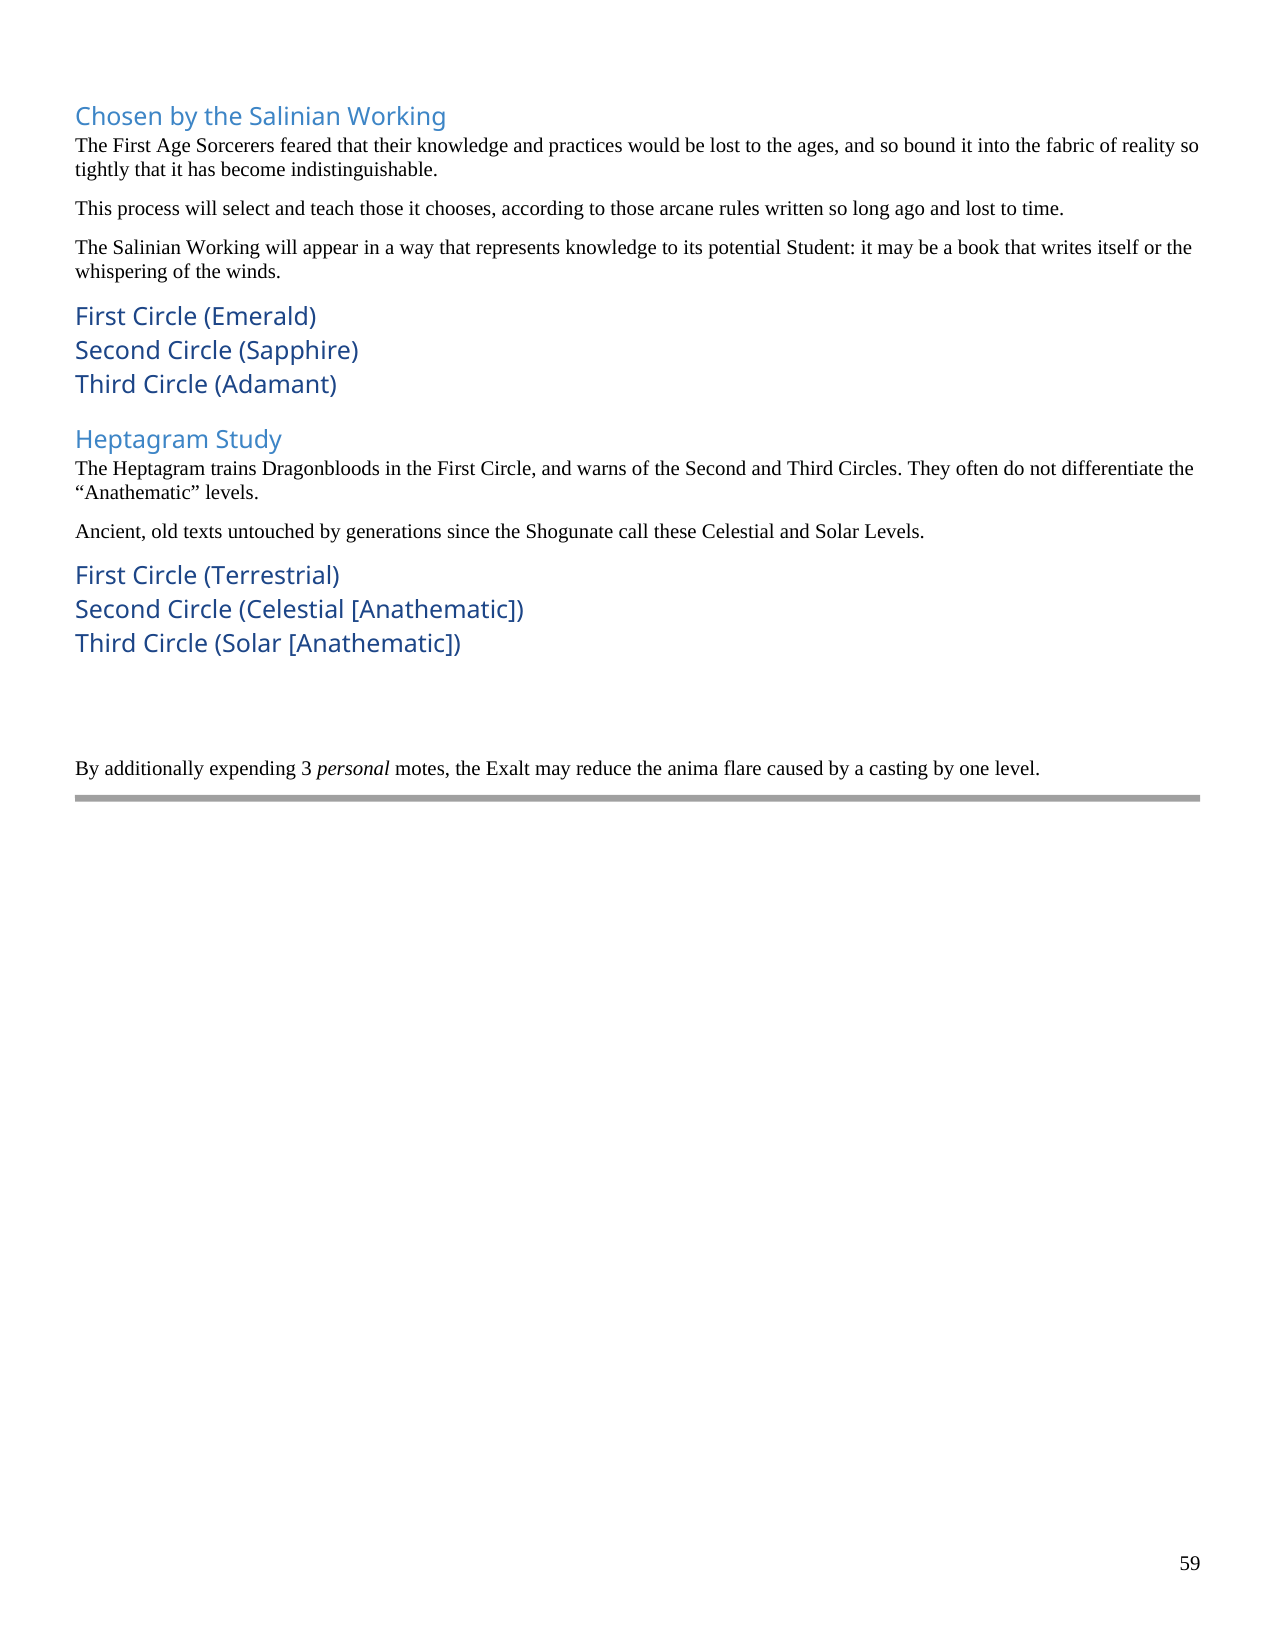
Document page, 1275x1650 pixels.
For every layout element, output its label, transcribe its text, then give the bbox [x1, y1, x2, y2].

subtitle Second Circle (Sapphire) [75, 332, 1200, 367]
subtitle First Circle (Emerald) [75, 298, 1200, 332]
text Ancient, old texts untouched by generations since the Shogunate call these Celestial and Solar Levels. [75, 519, 1200, 543]
subtitle Second Circle (Celestial [Anathematic]) [75, 592, 1200, 626]
subtitle Heptagram Study [75, 421, 1200, 456]
subtitle First Circle (Terrestrial) [75, 558, 1200, 592]
subtitle Third Circle (Adamant) [75, 367, 1200, 401]
text By additionally expending 3 personal motes, the Exalt may reduce the anima flare caused by a casting by one level. [75, 756, 1200, 780]
subtitle Third Circle (Solar [Anathematic]) [75, 626, 1200, 660]
text The Salinian Working will appear in a way that represents knowledge to its potential Student: it may be a book that writes itself or the whispering of the winds. [75, 235, 1200, 283]
text This process will select and teach those it chooses, according to those arcane rules written so long ago and lost to time. [75, 196, 1200, 220]
text The First Age Sorcerers feared that their knowledge and practices would be lost to the ages, and so bound it into the fabric of reality so tightly that it has become indistinguishable. [75, 133, 1200, 181]
subtitle Chosen by the Salinian Working [75, 99, 1200, 133]
text The Heptagram trains Dragonbloods in the First Circle, and warns of the Second and Third Circles. They often do not differentiate the “Anathematic” levels. [75, 456, 1200, 504]
